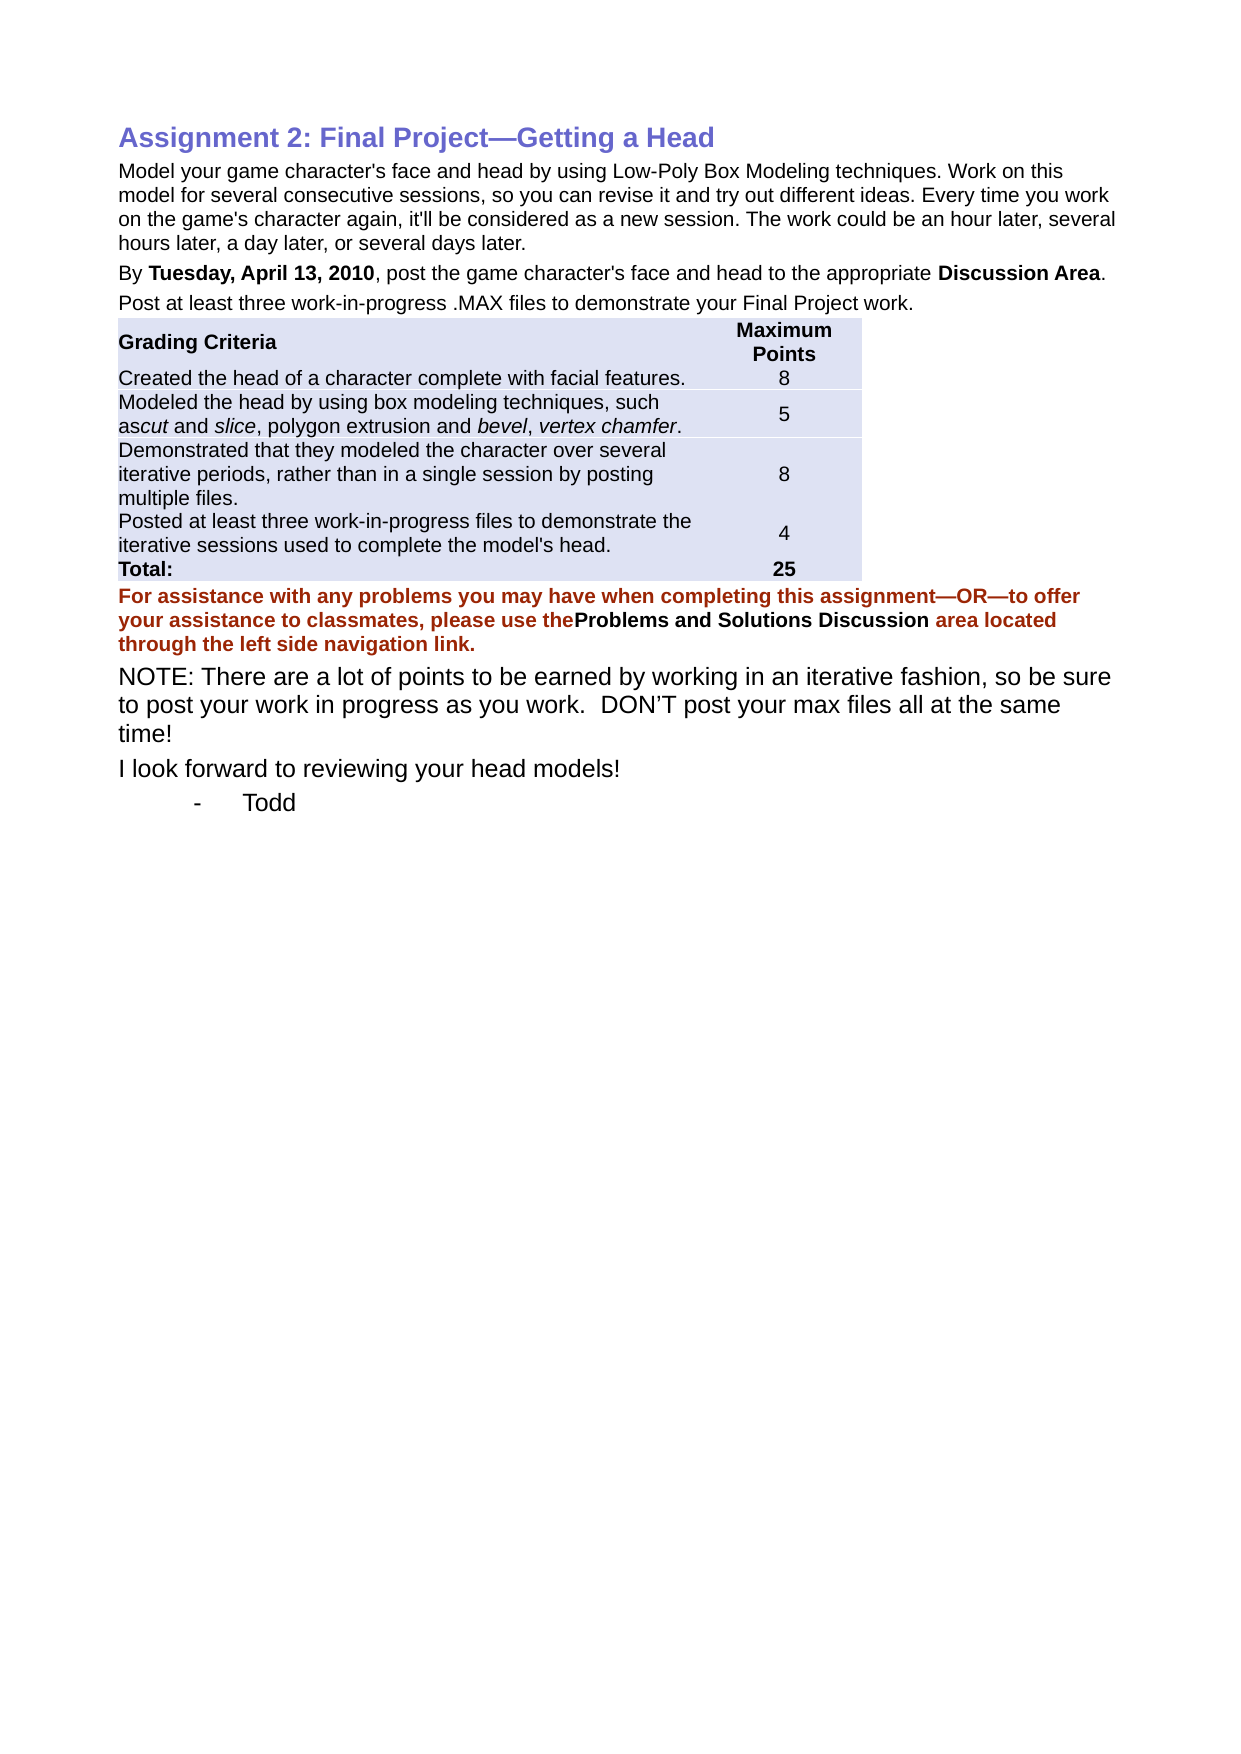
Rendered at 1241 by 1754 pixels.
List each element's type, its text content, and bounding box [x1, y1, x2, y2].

text - Todd [193, 788, 1122, 817]
table_header Maximum Points [706, 318, 862, 366]
text By Tuesday, April 13, 2010, post the game character's face and head to the appropriate Discussion Area. [118, 261, 1122, 285]
text Assignment 2: Final Project—Getting a Head [118, 121, 1122, 153]
text Model your game character's face and head by using Low-Poly Box Modeling techniques. Work on this model for several consecutive sessions, so you can revise it and try out different ideas. Every time you work on the game's character again, it'll be considered as a new session. The work could be an hour later, several hours later, a day later, or several days later. [118, 159, 1122, 255]
text For assistance with any problems you may have when completing this assignment—OR—to offer your assistance to classmates, please use theProblems and Solutions Discussion area located through the left side navigation link. [118, 584, 1122, 656]
table_cell 25 [706, 557, 862, 581]
text Post at least three work-in-progress .MAX files to demonstrate your Final Project work. [118, 291, 1122, 315]
table_cell 8 [706, 366, 862, 389]
table_header Grading Criteria [118, 318, 706, 366]
table_cell 4 [706, 509, 862, 557]
text NOTE: There are a lot of points to be earned by working in an iterative fashion, so be sure to post your work in progress as you work. DON’T post your max files all at the same time! [118, 662, 1122, 748]
table_cell Total: [118, 557, 706, 581]
table_cell Posted at least three work-in-progress files to demonstrate the iterative sessions used to complete the model's head. [118, 509, 706, 557]
table_cell 5 [706, 390, 862, 437]
table_cell Created the head of a character complete with facial features. [118, 366, 706, 389]
table_cell Demonstrated that they modeled the character over several iterative periods, rather than in a single session by posting multiple files. [118, 438, 706, 509]
table_cell 8 [706, 438, 862, 509]
text I look forward to reviewing your head models! [118, 754, 1122, 783]
table_cell Modeled the head by using box modeling techniques, such ascut and slice, polygon extrusion and bevel, vertex chamfer. [118, 390, 706, 437]
